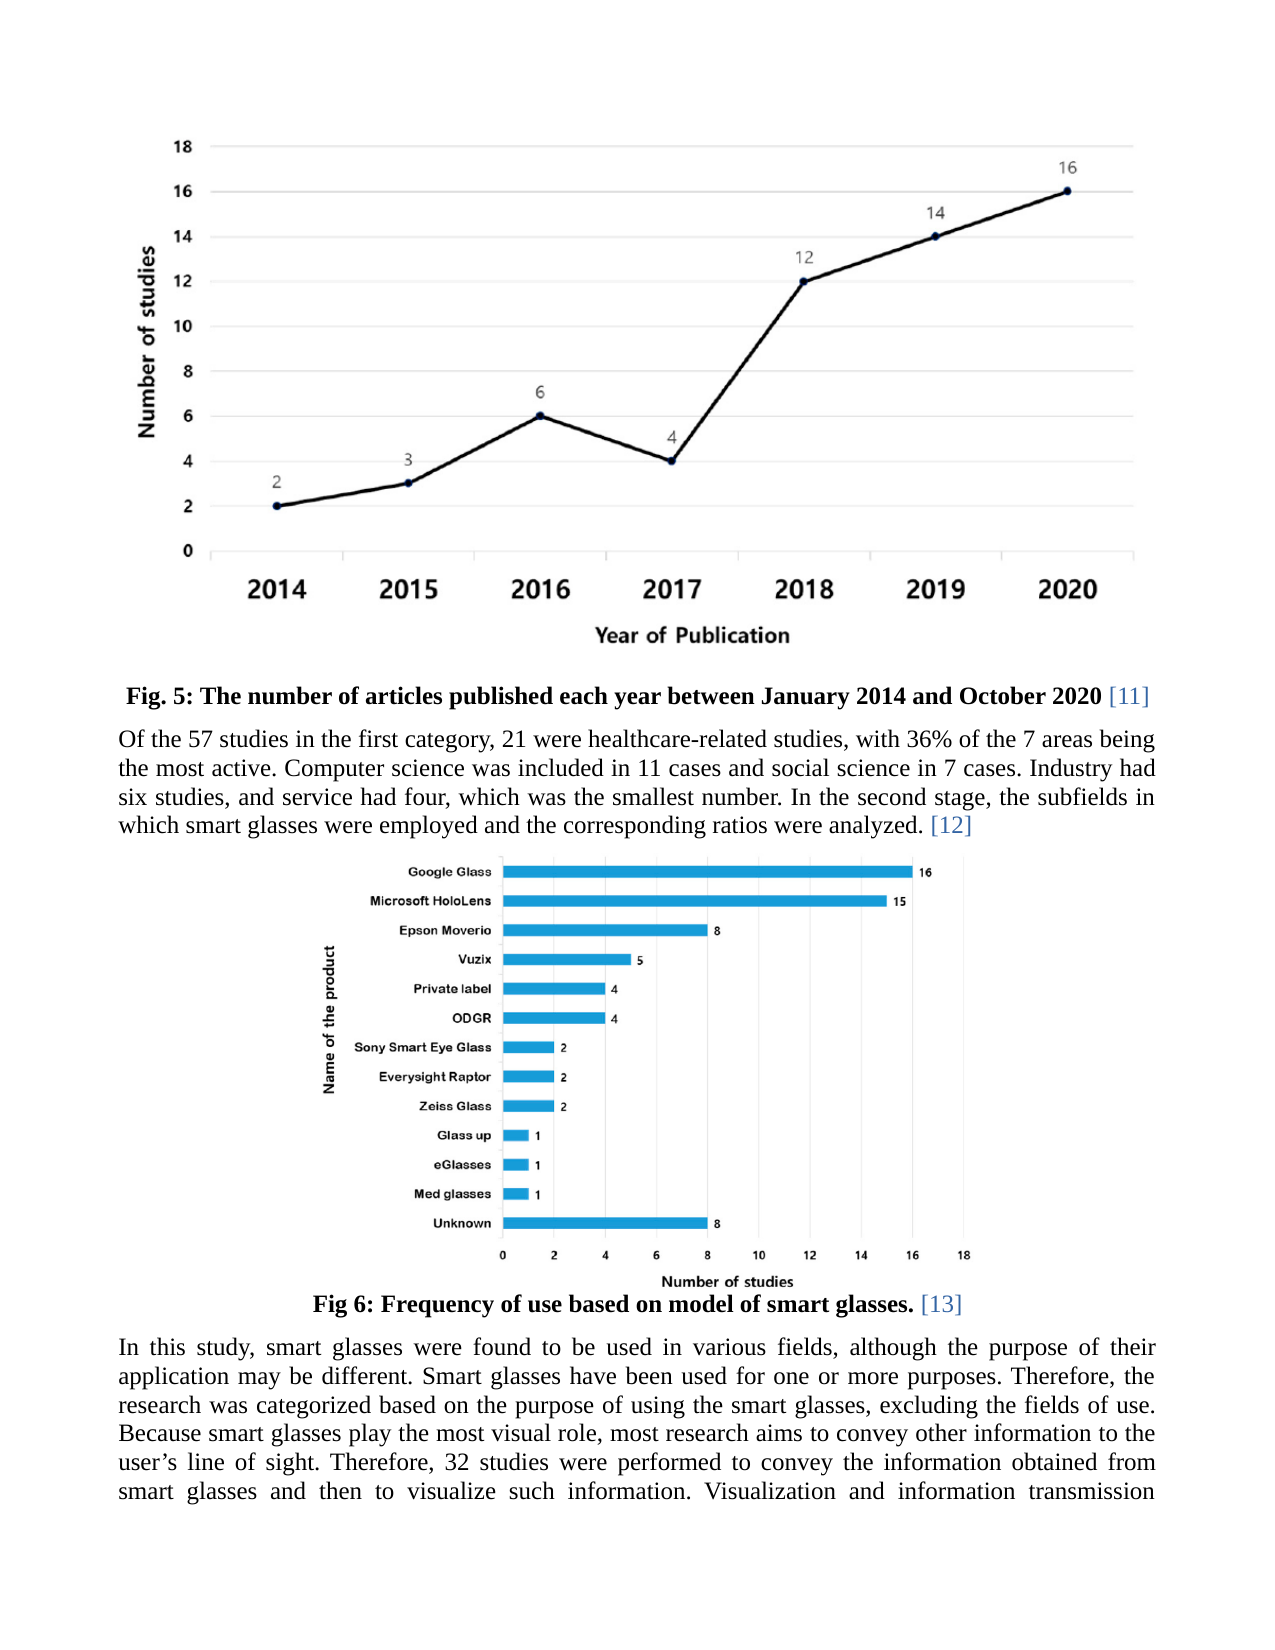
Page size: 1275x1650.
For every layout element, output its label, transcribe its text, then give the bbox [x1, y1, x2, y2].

text Of the 57 studies in the first category, 21 were healthcare-related studies, with 36% of the 7 areas being the most active. Computer science was included in 11 cases and social science in 7 cases. Industry had six studies, and service had four, which was the smallest number. In the second stage, the subfields in which smart glasses were employed and the corresponding ratios were analyzed. [12] [118, 724, 1157, 839]
picture [301, 847, 996, 1289]
picture [115, 131, 1160, 653]
text Fig 6: Frequency of use based on model of smart glasses. [13] [118, 839, 1157, 1318]
text In this study, smart glasses were found to be used in various fields, although the purpose of their application may be different. Smart glasses have been used for one or more purposes. Therefore, the research was categorized based on the purpose of using the smart glasses, excluding the fields of use. Because smart glasses play the most visual role, most research aims to convey other information to the user’s line of sight. Therefore, 32 studies were performed to convey the information obtained from smart glasses and then to visualize such information. Visualization and information transmission [118, 1332, 1157, 1505]
text Fig. 5: The number of articles published each year between January 2014 and October 2020 [11] [118, 681, 1157, 710]
